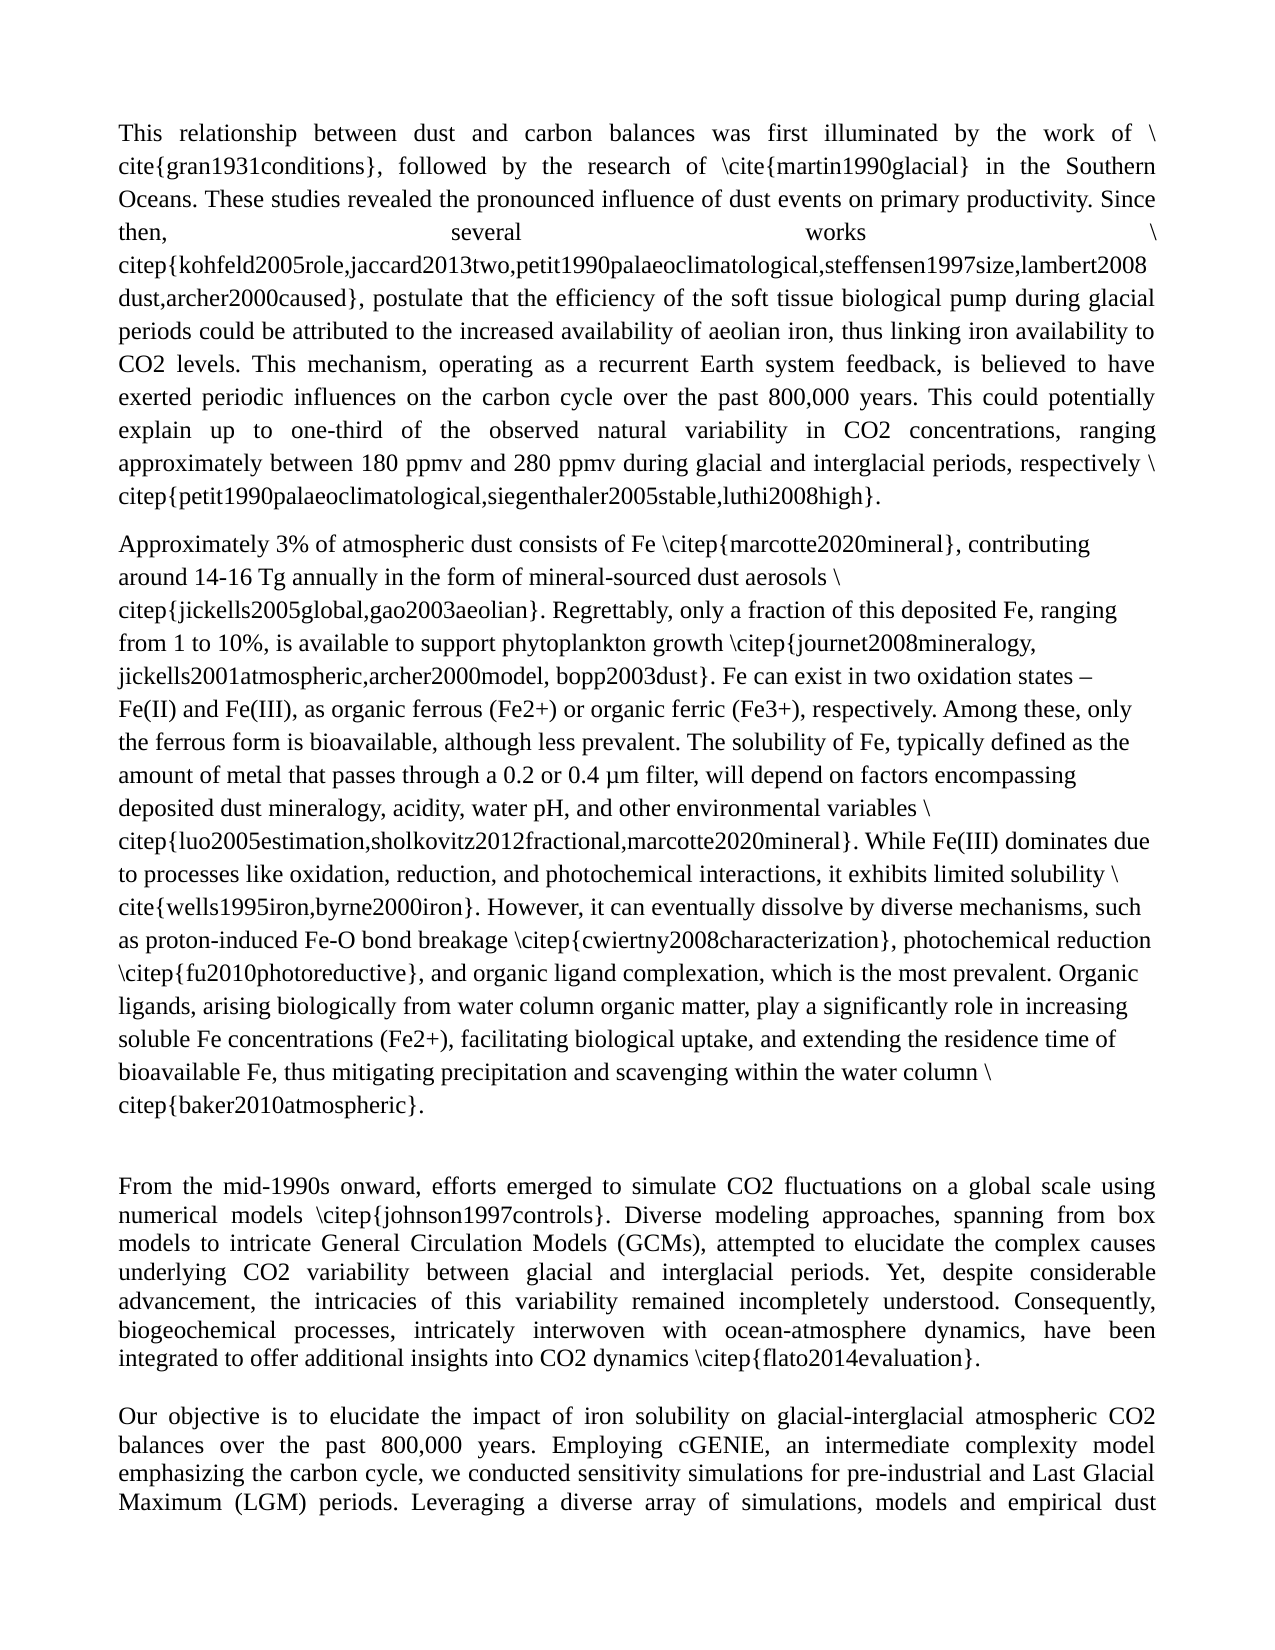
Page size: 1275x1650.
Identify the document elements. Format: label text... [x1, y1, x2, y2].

text Approximately 3% of atmospheric dust consists of Fe \citep{marcotte2020mineral}, contributing around 14-16 Tg annually in the form of mineral-sourced dust aerosols \citep{jickells2005global,gao2003aeolian}. Regrettably, only a fraction of this deposited Fe, ranging from 1 to 10%, is available to support phytoplankton growth \citep{journet2008mineralogy, jickells2001atmospheric,archer2000model, bopp2003dust}. Fe can exist in two oxidation states – Fe(II) and Fe(III), as organic ferrous (Fe2+) or organic ferric (Fe3+), respectively. Among these, only the ferrous form is bioavailable, although less prevalent. The solubility of Fe, typically defined as the amount of metal that passes through a 0.2 or 0.4 µm filter, will depend on factors encompassing deposited dust mineralogy, acidity, water pH, and other environmental variables \citep{luo2005estimation,sholkovitz2012fractional,marcotte2020mineral}. While Fe(III) dominates due to processes like oxidation, reduction, and photochemical interactions, it exhibits limited solubility \cite{wells1995iron,byrne2000iron}. However, it can eventually dissolve by diverse mechanisms, such as proton-induced Fe-O bond breakage \citep{cwiertny2008characterization}, photochemical reduction \citep{fu2010photoreductive}, and organic ligand complexation, which is the most prevalent. Organic ligands, arising biologically from water column organic matter, play a significantly role in increasing soluble Fe concentrations (Fe2+), facilitating biological uptake, and extending the residence time of bioavailable Fe, thus mitigating precipitation and scavenging within the water column \citep{baker2010atmospheric}. [118, 529, 1157, 1152]
text Our objective is to elucidate the impact of iron solubility on glacial-interglacial atmospheric CO2 balances over the past 800,000 years. Employing cGENIE, an intermediate complexity model emphasizing the carbon cycle, we conducted sensitivity simulations for pre-industrial and Last Glacial Maximum (LGM) periods. Leveraging a diverse array of simulations, models and empirical dust [118, 1401, 1157, 1516]
text From the mid-1990s onward, efforts emerged to simulate CO2 fluctuations on a global scale using numerical models \citep{johnson1997controls}. Diverse modeling approaches, spanning from box models to intricate General Circulation Models (GCMs), attempted to elucidate the complex causes underlying CO2 variability between glacial and interglacial periods. Yet, despite considerable advancement, the intricacies of this variability remained incompletely understood. Consequently, biogeochemical processes, intricately interwoven with ocean-atmosphere dynamics, have been integrated to offer additional insights into CO2 dynamics \citep{flato2014evaluation}. [118, 1171, 1157, 1372]
text This relationship between dust and carbon balances was first illuminated by the work of \cite{gran1931conditions}, followed by the research of \cite{martin1990glacial} in the Southern Oceans. These studies revealed the pronounced influence of dust events on primary productivity. Since then, several works \citep{kohfeld2005role,jaccard2013two,petit1990palaeoclimatological,steffensen1997size,lambert2008dust,archer2000caused}, postulate that the efficiency of the soft tissue biological pump during glacial periods could be attributed to the increased availability of aeolian iron, thus linking iron availability to CO2 levels. This mechanism, operating as a recurrent Earth system feedback, is believed to have exerted periodic influences on the carbon cycle over the past 800,000 years. This could potentially explain up to one-third of the observed natural variability in CO2 concentrations, ranging approximately between 180 ppmv and 280 ppmv during glacial and interglacial periods, respectively \citep{petit1990palaeoclimatological,siegenthaler2005stable,luthi2008high}. [118, 118, 1157, 510]
